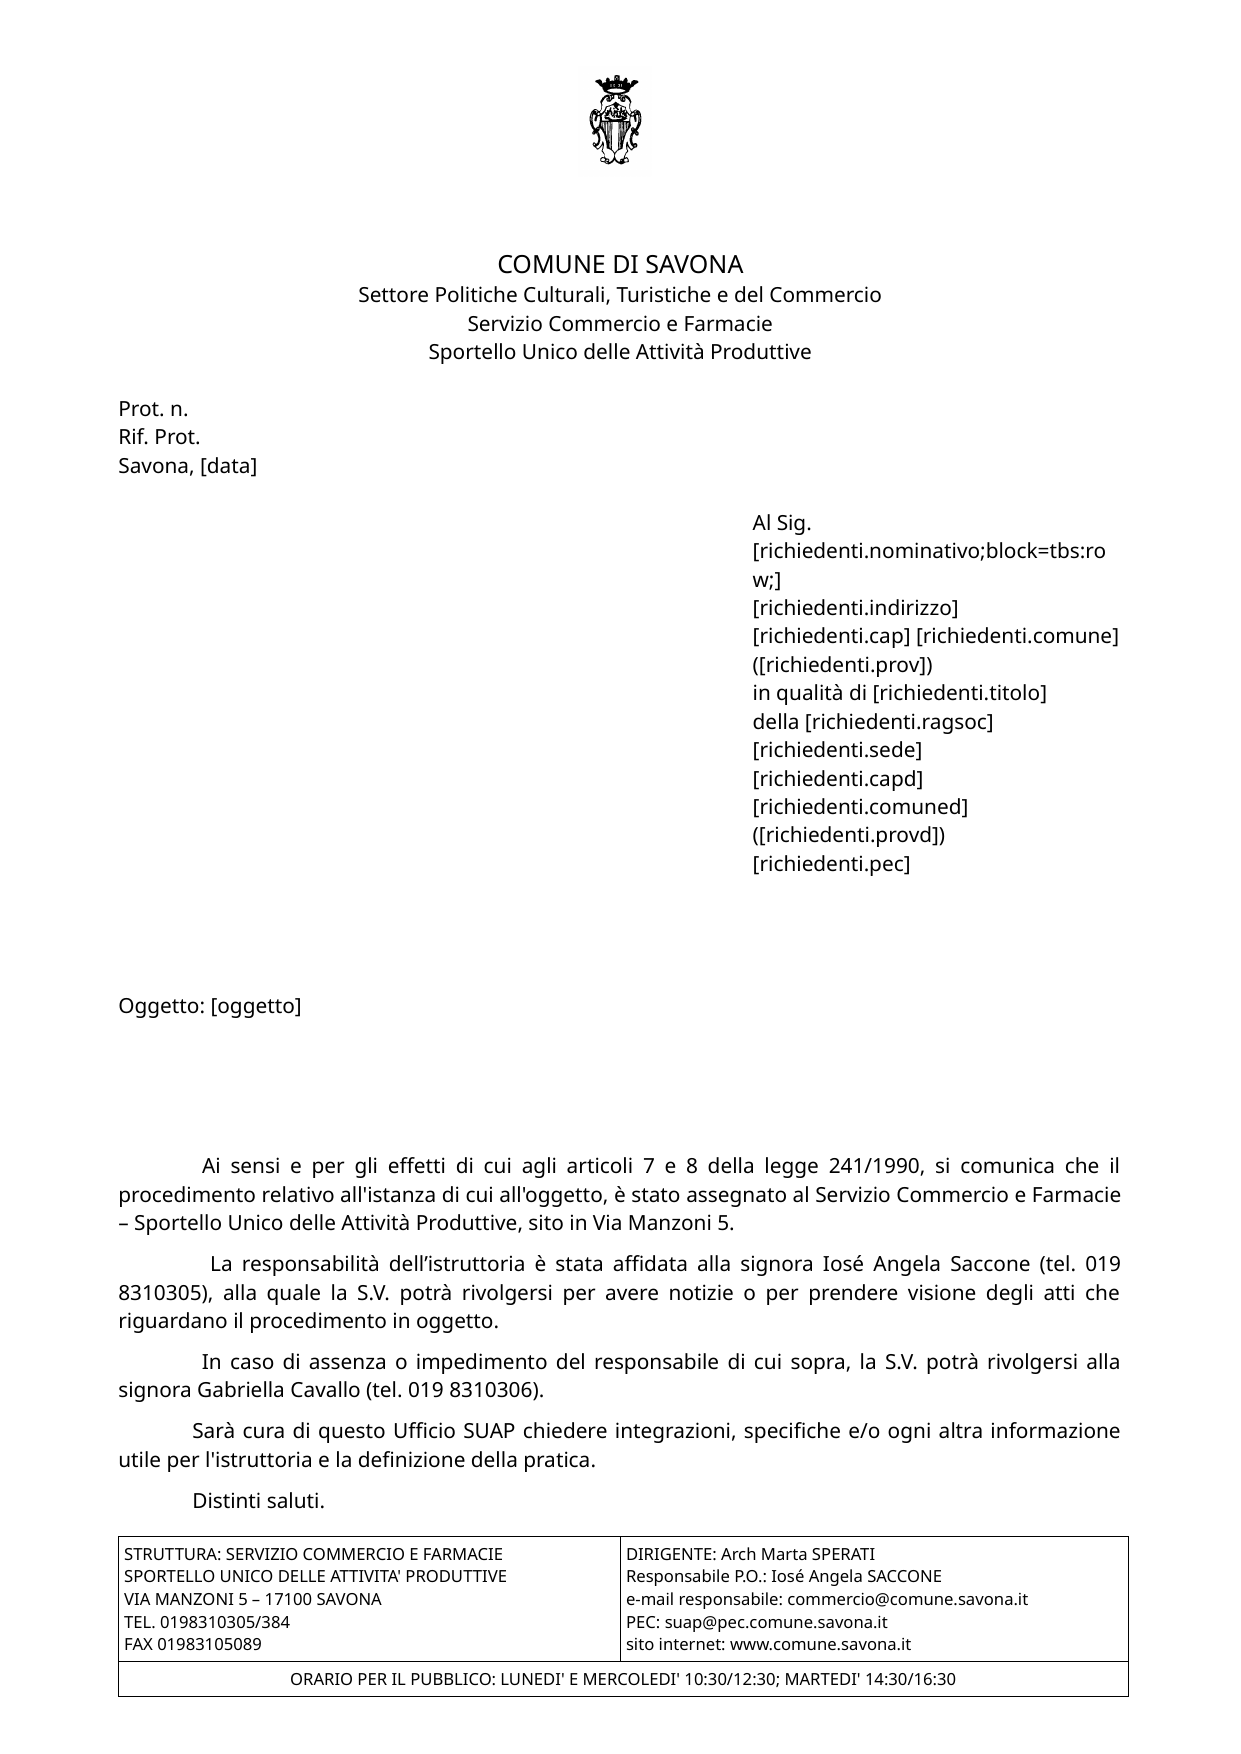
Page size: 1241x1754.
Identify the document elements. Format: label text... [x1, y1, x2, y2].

text COMUNE DI SAVONA [118, 246, 1122, 280]
text Servizio Commercio e Farmacie [118, 309, 1122, 337]
text Settore Politiche Culturali, Turistiche e del Commercio [118, 280, 1122, 309]
text Rif. Prot. [118, 422, 1122, 451]
text Ai sensi e per gli effetti di cui agli articoli 7 e 8 della legge 241/1990, si comunica che il procedimento relativo all'istanza di cui all'oggetto, è stato assegnato al Servizio Commercio e Farmacie – Sportello Unico delle Attività Produttive, sito in Via Manzoni 5. [118, 1152, 1122, 1237]
text La responsabilità dell’istruttoria è stata affidata alla signora Iosé Angela Saccone (tel. 019 8310305), alla quale la S.V. potrà rivolgersi per avere notizie o per prendere visione degli atti che riguardano il procedimento in oggetto. [118, 1249, 1122, 1335]
table_header [118, 508, 752, 877]
table_header Al Sig. [richiedenti.nominativo;block=tbs:row;] [richiedenti.indirizzo] [richiedenti.cap] [richiedenti.comune] ([richiedenti.prov]) in qualità di [richiedenti.titolo] della [richiedenti.ragsoc] [richiedenti.sede] [richiedenti.capd] [richiedenti.comuned] ([richiedenti.provd]) [richiedenti.pec] [753, 508, 1122, 877]
text Distinti saluti. [118, 1486, 1122, 1514]
text Prot. n. [118, 394, 1122, 422]
text Oggetto: [oggetto] [118, 991, 1122, 1020]
text Sarà cura di questo Ufficio SUAP chiedere integrazioni, specifiche e/o ogni altra informazione utile per l'istruttoria e la definizione della pratica. [118, 1417, 1122, 1473]
text In caso di assenza o impedimento del responsabile di cui sopra, la S.V. potrà rivolgersi alla signora Gabriella Cavallo (tel. 019 8310306). [118, 1347, 1122, 1404]
text Savona, [data] [118, 451, 1122, 479]
text Sportello Unico delle Attività Produttive [118, 337, 1122, 366]
